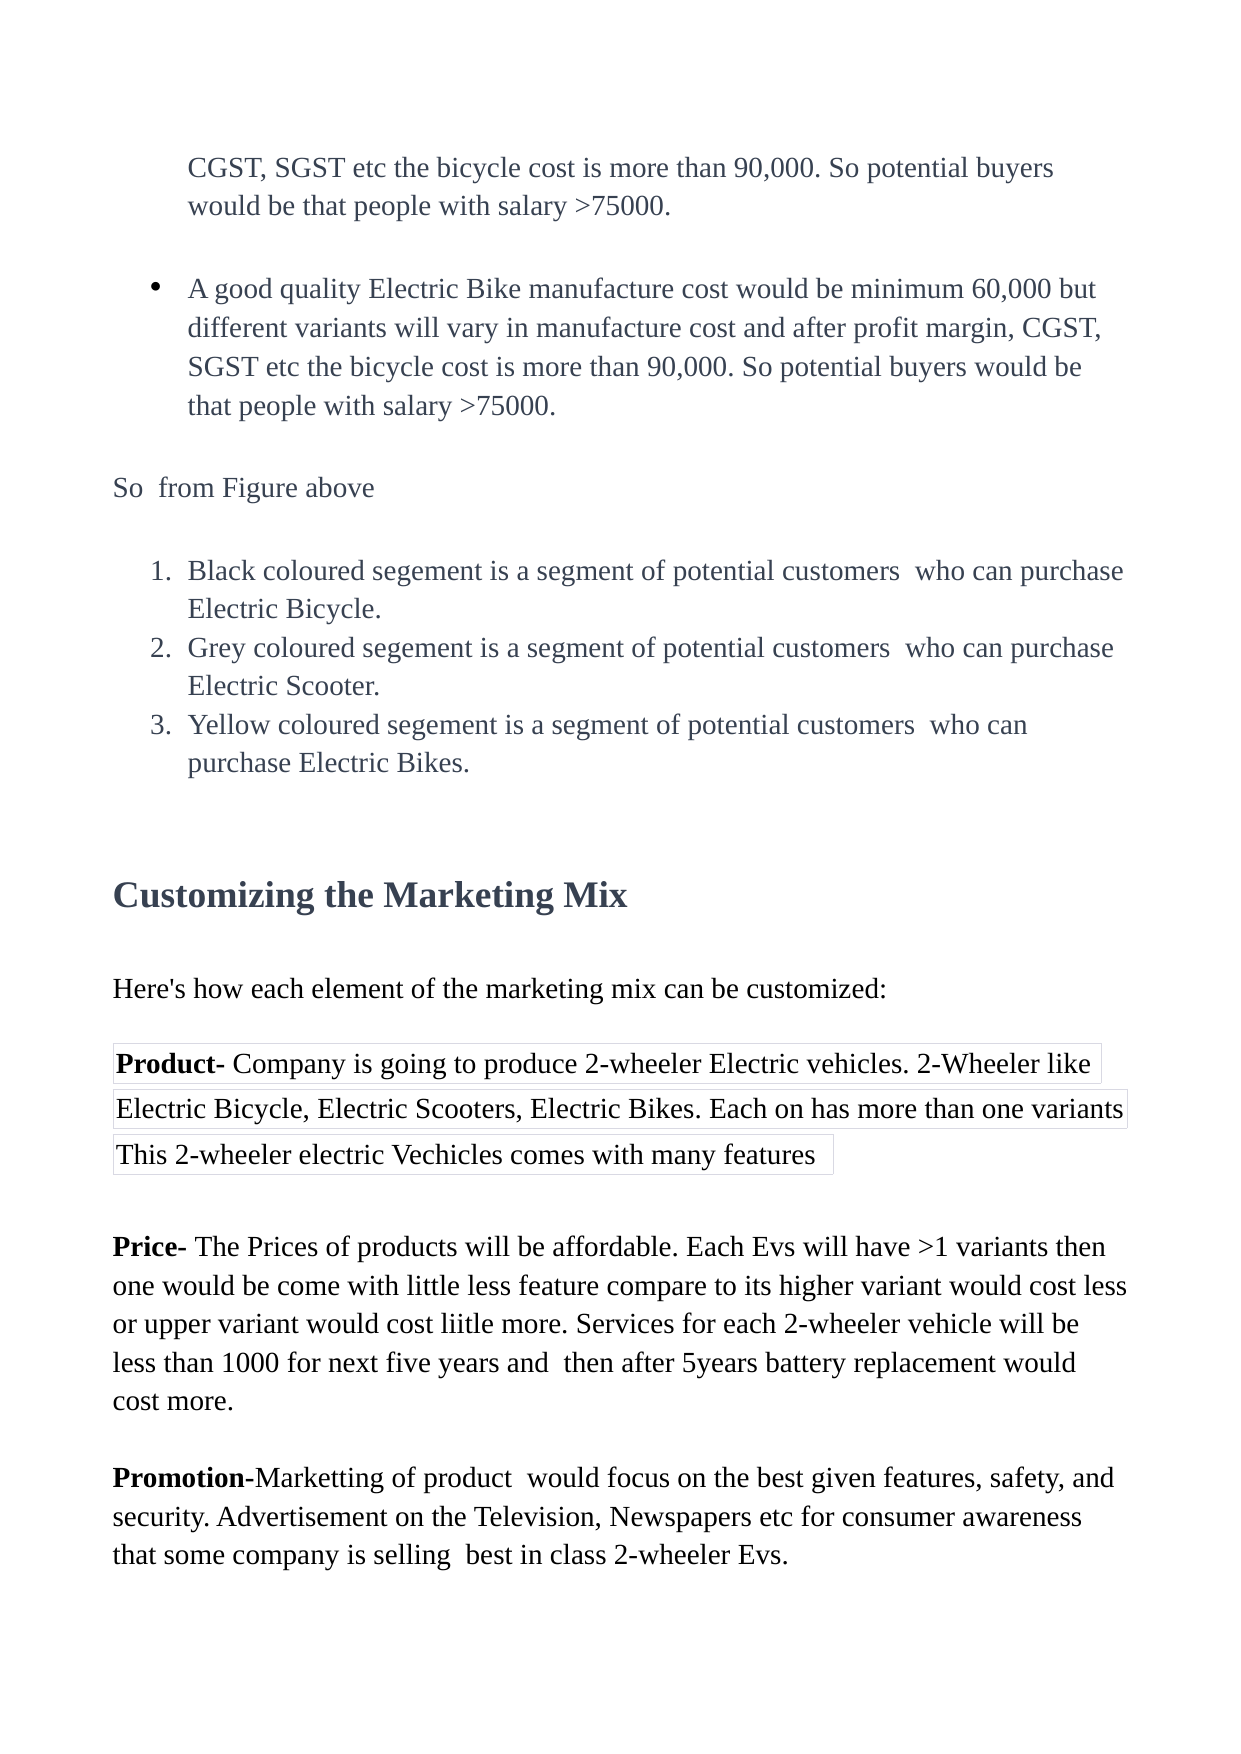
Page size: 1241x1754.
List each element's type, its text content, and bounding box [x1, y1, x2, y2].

text [834, 1134, 1128, 1174]
list Black coloured segement is a segment of potential customers who can purchase Electric Bicycle. [150, 553, 1128, 625]
text Price- The Prices of products will be affordable. Each Evs will have >1 variants then one would be come with little less feature compare to its higher variant would cost less or upper variant would cost liitle more. Services for each 2-wheeler vehicle will be less than 1000 for next five years and then after 5years battery replacement would cost more. [112, 1229, 1128, 1417]
text Product- Company is going to produce 2-wheeler Electric vehicles. 2-Wheeler like [112, 1043, 1128, 1089]
text So from Figure above [112, 470, 1128, 504]
list A good quality Electric Bike manufacture cost would be minimum 60,000 but different variants will vary in manufacture cost and after profit margin, CGST, SGST etc the bicycle cost is more than 90,000. So potential buyers would be that people with salary >75000. [150, 271, 1128, 421]
text This 2-wheeler electric Vechicles comes with many features [114, 1135, 833, 1174]
list CGST, SGST etc the bicycle cost is more than 90,000. So potential buyers would be that people with salary >75000. [150, 150, 1128, 222]
list Yellow coloured segement is a segment of potential customers who can purchase Electric Bikes. [150, 707, 1128, 779]
list Grey coloured segement is a segment of potential customers who can purchase Electric Scooter. [150, 630, 1128, 702]
text Here's how each element of the marketing mix can be customized: [112, 971, 1128, 1005]
text Promotion-Marketting of product would focus on the best given features, safety, and security. Advertisement on the Television, Newspapers etc for consumer awareness that some company is selling best in class 2-wheeler Evs. [112, 1460, 1128, 1571]
text Electric Bicycle, Electric Scooters, Electric Bikes. Each on has more than one variants [114, 1090, 1127, 1128]
text Customizing the Marketing Mix [112, 872, 1128, 915]
